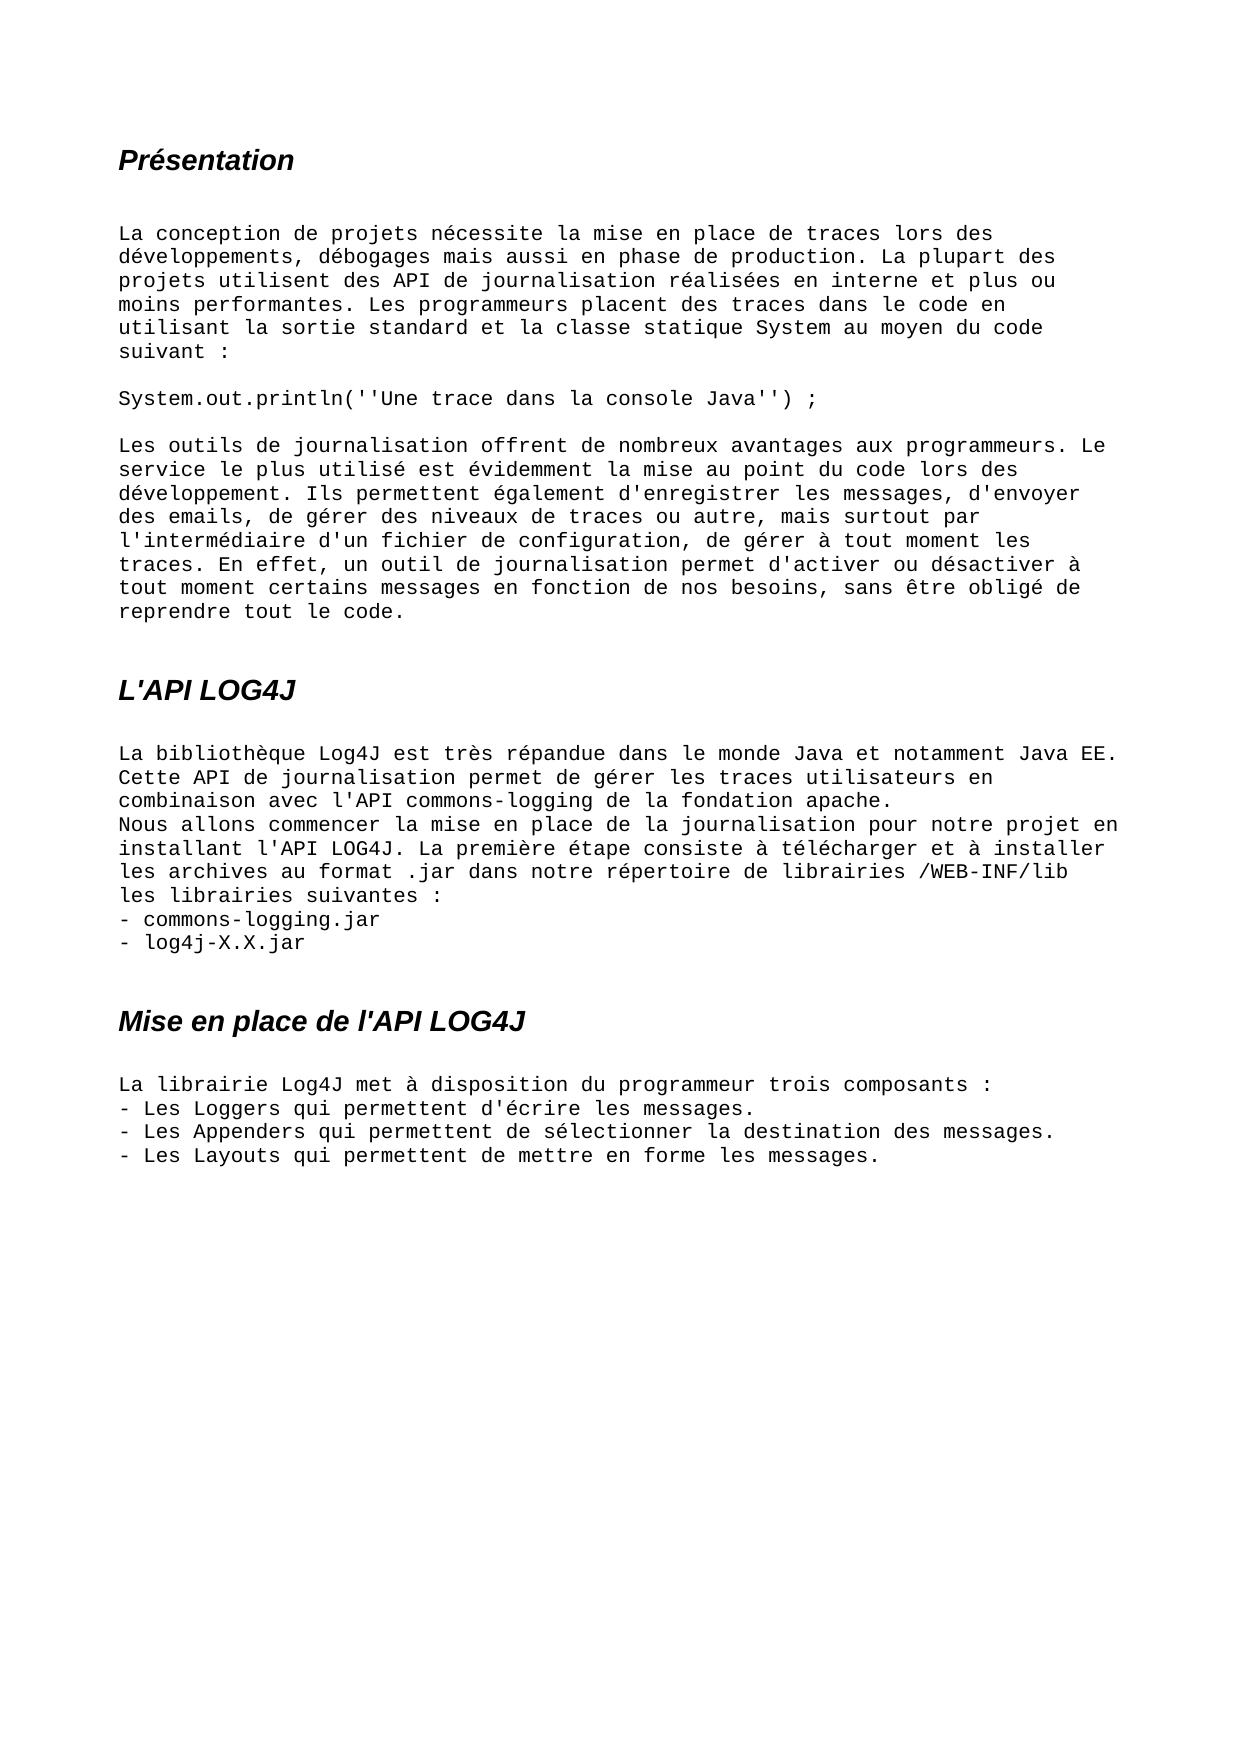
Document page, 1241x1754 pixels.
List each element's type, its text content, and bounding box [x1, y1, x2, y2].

text - commons-logging.jar [118, 908, 1122, 932]
subtitle Mise en place de l'API LOG4J [118, 1004, 1122, 1038]
text La conception de projets nécessite la mise en place de traces lors des développements, débogages mais aussi en phase de production. La plupart des projets utilisent des API de journalisation réalisées en interne et plus ou moins performantes. Les programmeurs placent des traces dans le code en utilisant la sortie standard et la classe statique System au moyen du code suivant : [118, 223, 1122, 364]
subtitle L'API LOG4J [118, 673, 1122, 707]
subtitle Présentation [118, 143, 1122, 210]
text La bibliothèque Log4J est très répandue dans le monde Java et notamment Java EE. [118, 743, 1122, 767]
text La librairie Log4J met à disposition du programmeur trois composants : [118, 1074, 1122, 1098]
text - log4j-X.X.jar [118, 932, 1122, 956]
text - Les Loggers qui permettent d'écrire les messages. [118, 1098, 1122, 1121]
text Nous allons commencer la mise en place de la journalisation pour notre projet en installant l'API LOG4J. La première étape consiste à télécharger et à installer les archives au format .jar dans notre répertoire de librairies /WEB-INF/lib [118, 814, 1122, 885]
text Les outils de journalisation offrent de nombreux avantages aux programmeurs. Le service le plus utilisé est évidemment la mise au point du code lors des développement. Ils permettent également d'enregistrer les messages, d'envoyer des emails, de gérer des niveaux de traces ou autre, mais surtout par l'intermédiaire d'un fichier de configuration, de gérer à tout moment les traces. En effet, un outil de journalisation permet d'activer ou désactiver à tout moment certains messages en fonction de nos besoins, sans être obligé de reprendre tout le code. [118, 436, 1122, 625]
text Cette API de journalisation permet de gérer les traces utilisateurs en combinaison avec l'API commons-logging de la fondation apache. [118, 767, 1122, 814]
text - Les Layouts qui permettent de mettre en forme les messages. [118, 1145, 1122, 1169]
text System.out.println(''Une trace dans la console Java'') ; [118, 388, 1122, 412]
text - Les Appenders qui permettent de sélectionner la destination des messages. [118, 1121, 1122, 1145]
text les librairies suivantes : [118, 885, 1122, 908]
